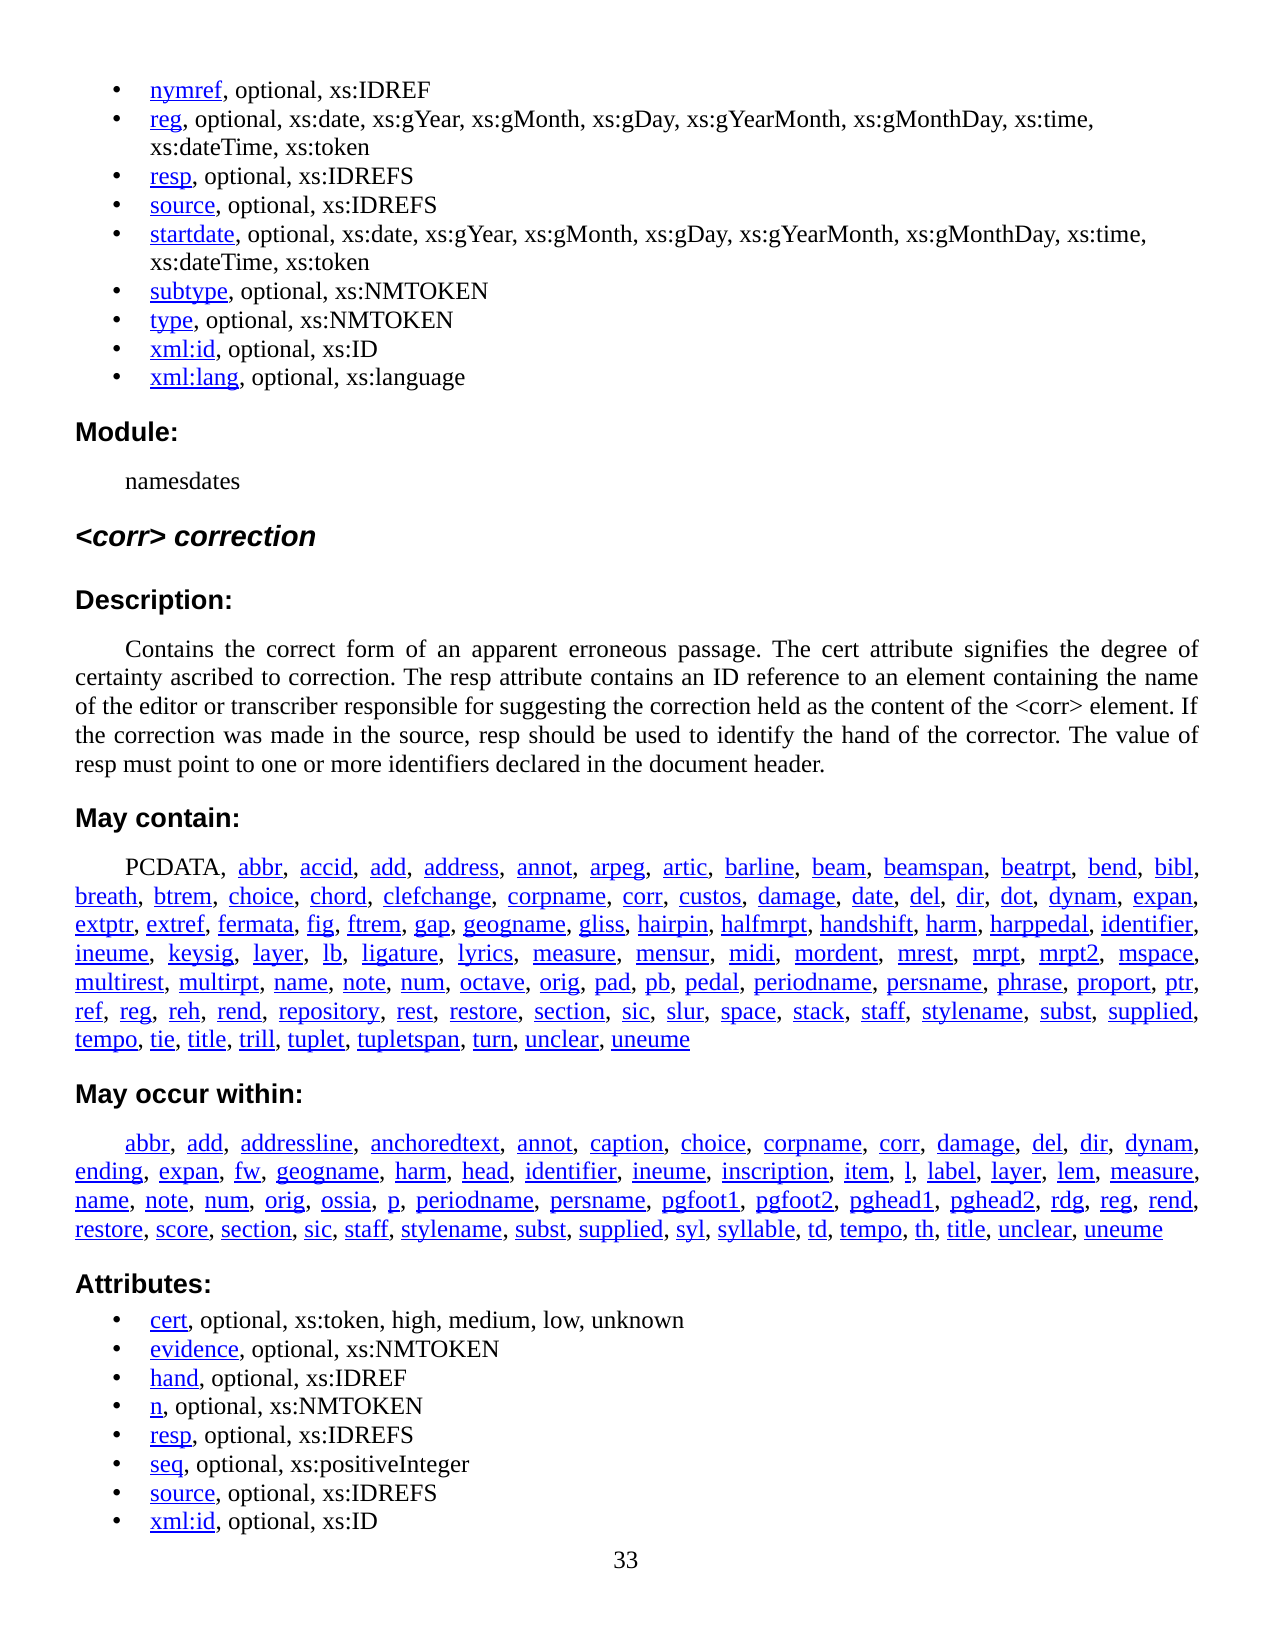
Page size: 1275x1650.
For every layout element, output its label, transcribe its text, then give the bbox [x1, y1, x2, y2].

list resp, optional, xs:IDREFS [112, 161, 1200, 190]
subtitle Description: [75, 584, 1200, 616]
text Contains the correct form of an apparent erroneous passage. The cert attribute signifies the degree of certainty ascribed to correction. The resp attribute contains an ID reference to an element containing the name of the editor or transcriber responsible for suggesting the correction held as the content of the <corr> element. If the correction was made in the source, resp should be used to identify the hand of the corrector. The value of resp must point to one or more identifiers declared in the document header. [75, 634, 1200, 777]
list reg, optional, xs:date, xs:gYear, xs:gMonth, xs:gDay, xs:gYearMonth, xs:gMonthDay, xs:time, xs:dateTime, xs:token [112, 104, 1200, 161]
list subtype, optional, xs:NMTOKEN [112, 276, 1200, 305]
text namesdates [75, 466, 1200, 494]
list nymref, optional, xs:IDREF [112, 75, 1200, 104]
list type, optional, xs:NMTOKEN [112, 305, 1200, 334]
text abbr, add, addressline, anchoredtext, annot, caption, choice, corpname, corr, damage, del, dir, dynam, ending, expan, fw, geogname, harm, head, identifier, ineume, inscription, item, l, label, layer, lem, measure, name, note, num, orig, ossia, p, periodname, persname, pgfoot1, pgfoot2, pghead1, pghead2, rdg, reg, rend, restore, score, section, sic, staff, stylename, subst, supplied, syl, syllable, td, tempo, th, title, unclear, uneume [75, 1128, 1200, 1243]
subtitle May contain: [75, 802, 1200, 834]
list n, optional, xs:NMTOKEN [112, 1391, 1200, 1420]
subtitle May occur within: [75, 1078, 1200, 1109]
list xml:lang, optional, xs:language [112, 362, 1200, 391]
list xml:id, optional, xs:ID [112, 1506, 1200, 1535]
list evidence, optional, xs:NMTOKEN [112, 1334, 1200, 1363]
list seq, optional, xs:positiveInteger [112, 1449, 1200, 1478]
text PCDATA, abbr, accid, add, address, annot, arpeg, artic, barline, beam, beamspan, beatrpt, bend, bibl, breath, btrem, choice, chord, clefchange, corpname, corr, custos, damage, date, del, dir, dot, dynam, expan, extptr, extref, fermata, fig, ftrem, gap, geogname, gliss, hairpin, halfmrpt, handshift, harm, harppedal, identifier, ineume, keysig, layer, lb, ligature, lyrics, measure, mensur, midi, mordent, mrest, mrpt, mrpt2, mspace, multirest, multirpt, name, note, num, octave, orig, pad, pb, pedal, periodname, persname, phrase, proport, ptr, ref, reg, reh, rend, repository, rest, restore, section, sic, slur, space, stack, staff, stylename, subst, supplied, tempo, tie, title, trill, tuplet, tupletspan, turn, unclear, uneume [75, 852, 1200, 1053]
list cert, optional, xs:token, high, medium, low, unknown [112, 1305, 1200, 1334]
list hand, optional, xs:IDREF [112, 1363, 1200, 1391]
list resp, optional, xs:IDREFS [112, 1420, 1200, 1449]
subtitle <corr> correction [75, 519, 1200, 553]
list xml:id, optional, xs:ID [112, 334, 1200, 362]
list source, optional, xs:IDREFS [112, 190, 1200, 219]
subtitle Module: [75, 416, 1200, 447]
subtitle Attributes: [75, 1268, 1200, 1299]
list source, optional, xs:IDREFS [112, 1478, 1200, 1506]
list startdate, optional, xs:date, xs:gYear, xs:gMonth, xs:gDay, xs:gYearMonth, xs:gMonthDay, xs:time, xs:dateTime, xs:token [112, 219, 1200, 276]
